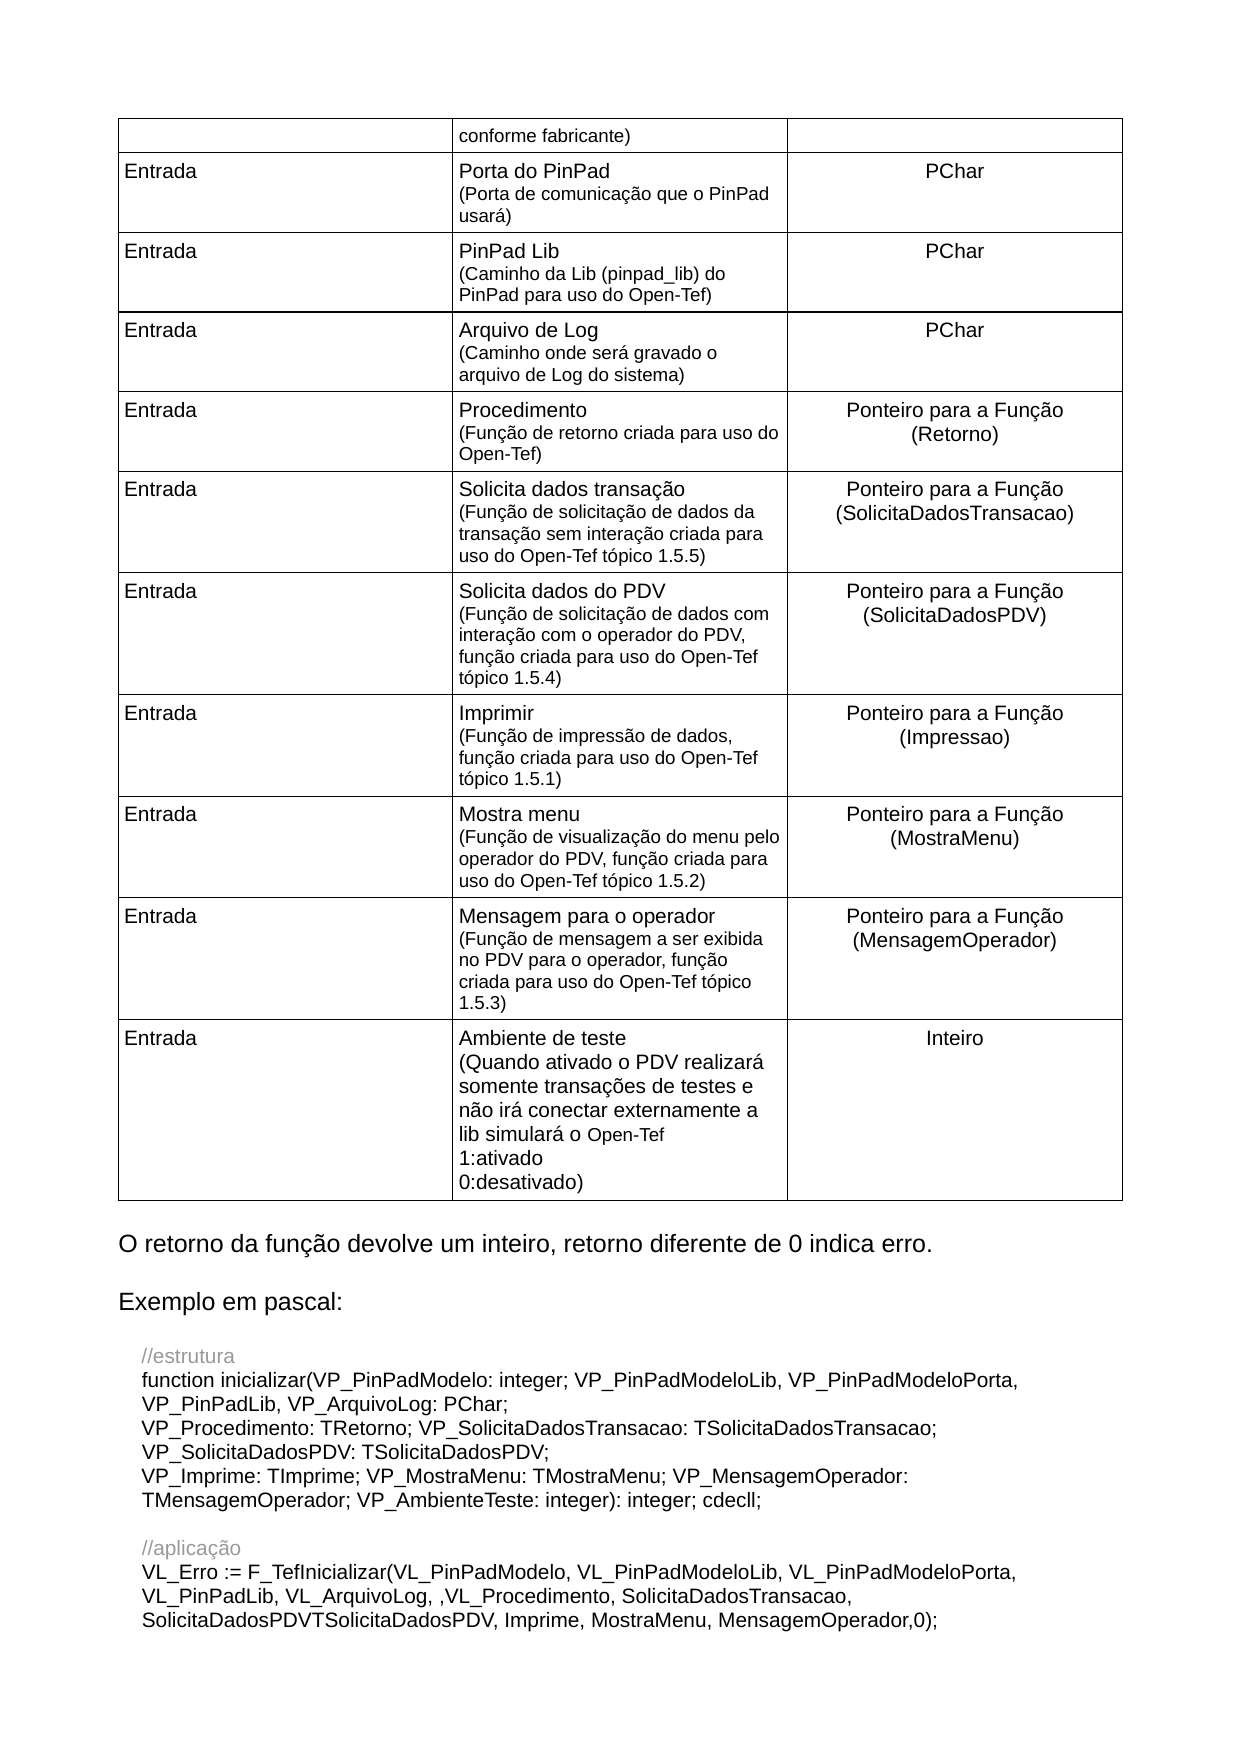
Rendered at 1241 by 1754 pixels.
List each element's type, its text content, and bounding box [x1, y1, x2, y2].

text VL_Erro := F_TefInicializar(VL_PinPadModelo, VL_PinPadModeloLib, VL_PinPadModeloPorta, VL_PinPadLib, VL_ArquivoLog, ,VL_Procedimento, SolicitaDadosTransacao, SolicitaDadosPDVTSolicitaDadosPDV, Imprime, MostraMenu, MensagemOperador,0); [118, 1560, 1122, 1632]
table_cell Ponteiro para a Função (MensagemOperador) [788, 898, 1122, 1019]
text VP_Imprime: TImprime; VP_MostraMenu: TMostraMenu; VP_MensagemOperador: TMensagemOperador; VP_AmbienteTeste: integer): integer; cdecll; [118, 1464, 1122, 1512]
table_cell Ponteiro para a Função (Retorno) [788, 392, 1122, 471]
table_cell [119, 119, 452, 152]
table_cell conforme fabricante) [453, 119, 787, 152]
table_cell PChar [788, 153, 1122, 232]
table_cell Entrada [119, 472, 452, 572]
table_cell PinPad Lib (Caminho da Lib (pinpad_lib) do PinPad para uso do Open-Tef) [453, 233, 787, 311]
text //aplicação [118, 1536, 1122, 1560]
table_cell Entrada [119, 392, 452, 471]
table_cell Entrada [119, 573, 452, 694]
table_cell Porta do PinPad (Porta de comunicação que o PinPad usará) [453, 153, 787, 232]
table_cell PChar [788, 233, 1122, 311]
text //estrutura [118, 1344, 1122, 1368]
table_cell Ponteiro para a Função (SolicitaDadosPDV) [788, 573, 1122, 694]
table_cell [788, 119, 1122, 152]
table_cell Ponteiro para a Função (Impressao) [788, 695, 1122, 796]
table_cell Ambiente de teste (Quando ativado o PDV realizará somente transações de testes e não irá conectar externamente a lib simulará o Open-Tef 1:ativado 0:desativado) [453, 1020, 787, 1199]
table_cell Entrada [119, 695, 452, 796]
table_cell Ponteiro para a Função (MostraMenu) [788, 797, 1122, 897]
table_cell Entrada [119, 898, 452, 1019]
table_cell Entrada [119, 233, 452, 311]
table_cell Entrada [119, 1020, 452, 1199]
table_cell PChar [788, 313, 1122, 391]
table_cell Mostra menu (Função de visualização do menu pelo operador do PDV, função criada para uso do Open-Tef tópico 1.5.2) [453, 797, 787, 897]
table_cell Entrada [119, 797, 452, 897]
table_cell Imprimir (Função de impressão de dados, função criada para uso do Open-Tef tópico 1.5.1) [453, 695, 787, 796]
table_cell Entrada [119, 313, 452, 391]
table_cell Solicita dados do PDV (Função de solicitação de dados com interação com o operador do PDV, função criada para uso do Open-Tef tópico 1.5.4) [453, 573, 787, 694]
text VP_Procedimento: TRetorno; VP_SolicitaDadosTransacao: TSolicitaDadosTransacao; VP_SolicitaDadosPDV: TSolicitaDadosPDV; [118, 1416, 1122, 1464]
text O retorno da função devolve um inteiro, retorno diferente de 0 indica erro. [118, 1229, 1122, 1258]
table_cell Mensagem para o operador (Função de mensagem a ser exibida no PDV para o operador, função criada para uso do Open-Tef tópico 1.5.3) [453, 898, 787, 1019]
table_cell Ponteiro para a Função (SolicitaDadosTransacao) [788, 472, 1122, 572]
table_cell Procedimento (Função de retorno criada para uso do Open-Tef) [453, 392, 787, 471]
table_cell Entrada [119, 153, 452, 232]
table_cell Arquivo de Log (Caminho onde será gravado o arquivo de Log do sistema) [453, 313, 787, 391]
table_cell Inteiro [788, 1020, 1122, 1199]
text function inicializar(VP_PinPadModelo: integer; VP_PinPadModeloLib, VP_PinPadModeloPorta, VP_PinPadLib, VP_ArquivoLog: PChar; [118, 1368, 1122, 1416]
text Exemplo em pascal: [118, 1287, 1122, 1316]
table_cell Solicita dados transação (Função de solicitação de dados da transação sem interação criada para uso do Open-Tef tópico 1.5.5) [453, 472, 787, 572]
